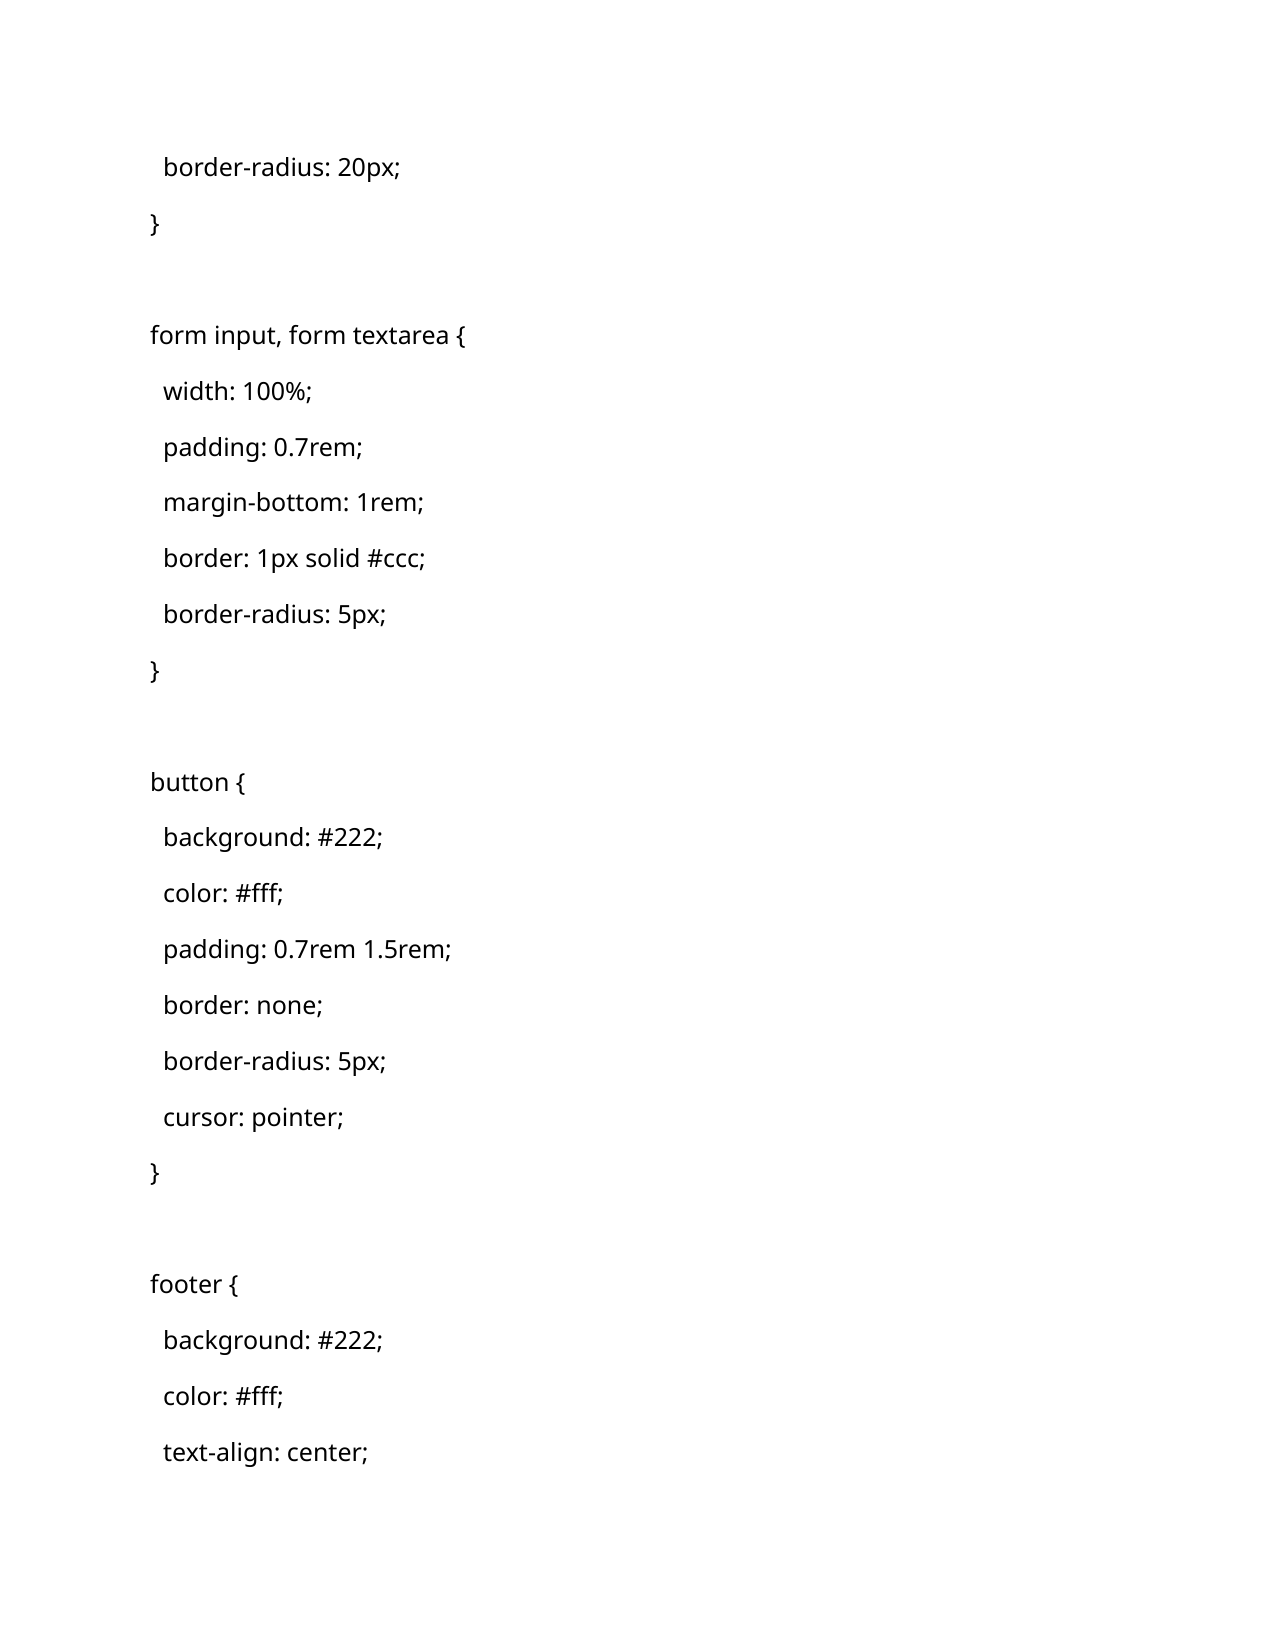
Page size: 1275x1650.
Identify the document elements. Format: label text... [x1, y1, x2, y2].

text width: 100%; [150, 373, 1125, 407]
text background: #222; [150, 1322, 1125, 1357]
text form input, form textarea { [150, 317, 1125, 352]
text } [150, 652, 1125, 687]
text border-radius: 5px; [150, 1043, 1125, 1077]
text border-radius: 5px; [150, 597, 1125, 631]
text padding: 0.7rem; [150, 429, 1125, 463]
text border: 1px solid #ccc; [150, 541, 1125, 575]
text border-radius: 20px; [150, 150, 1125, 184]
text margin-bottom: 1rem; [150, 485, 1125, 519]
text color: #fff; [150, 1378, 1125, 1412]
text cursor: pointer; [150, 1099, 1125, 1133]
text footer { [150, 1267, 1125, 1301]
text padding: 0.7rem 1.5rem; [150, 932, 1125, 966]
text text-align: center; [150, 1434, 1125, 1468]
text } [150, 206, 1125, 240]
text background: #222; [150, 820, 1125, 854]
text color: #fff; [150, 876, 1125, 910]
text border: none; [150, 987, 1125, 1022]
text } [150, 1155, 1125, 1189]
text button { [150, 764, 1125, 798]
